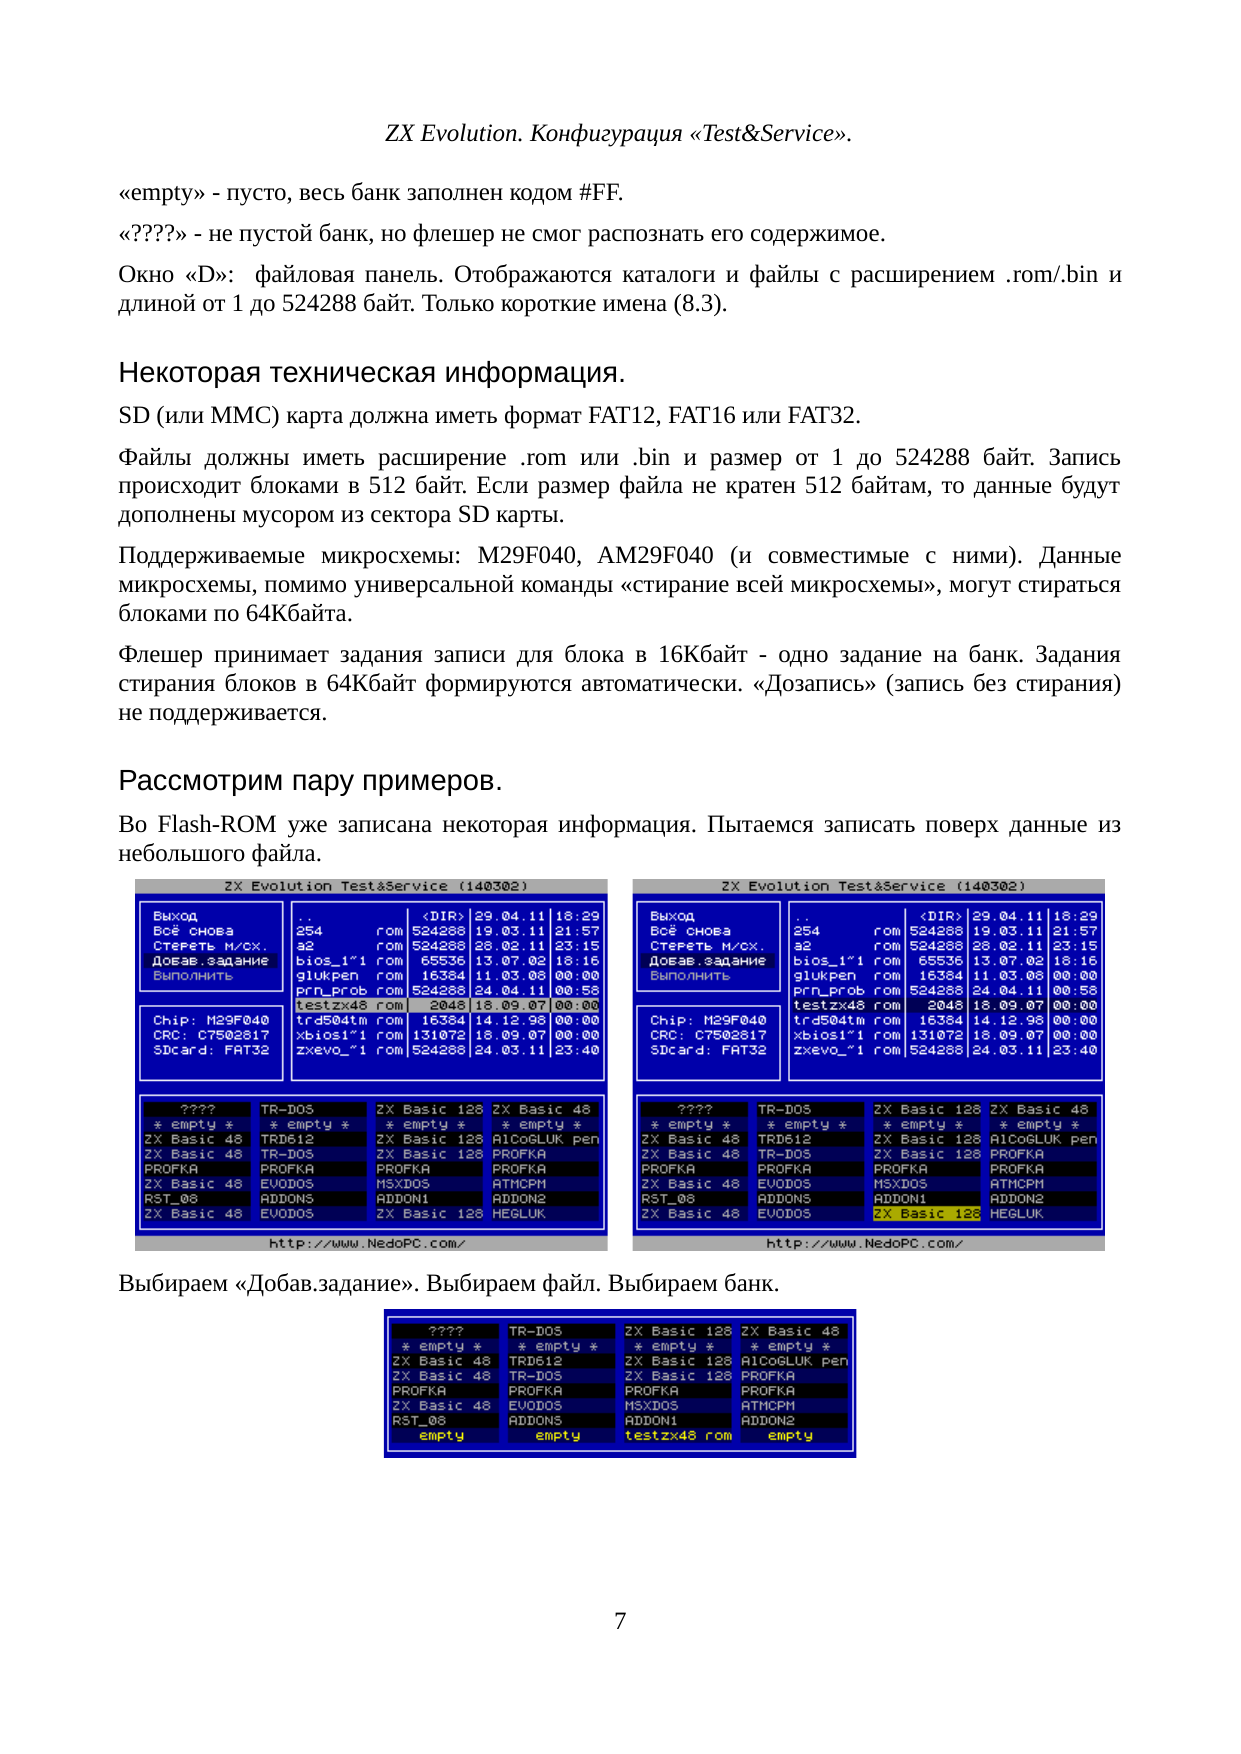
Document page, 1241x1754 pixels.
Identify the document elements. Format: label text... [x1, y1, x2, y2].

text «empty» - пусто, весь банк заполнен кодом #FF. [118, 177, 1122, 206]
text Окно «D»: файловая панель. Отображаются каталоги и файлы с расширением .rom/.bin и длиной от 1 до 524288 байт. Только короткие имена (8.3). [118, 259, 1122, 317]
text Во Flash-ROM уже записана некоторая информация. Пытаемся записать поверх данные из небольшого файла. [118, 809, 1122, 867]
text Выбираем «Добав.задание». Выбираем файл. Выбираем банк. [118, 1268, 1122, 1297]
text SD (или MMC) карта должна иметь формат FAT12, FAT16 или FAT32. [118, 401, 1122, 429]
picture [632, 879, 1105, 1251]
text Поддерживаемые микросхемы: M29F040, AM29F040 (и совместимые с ними). Данные микросхемы, помимо универсальной команды «стирание всей микросхемы», могут стираться блоками по 64Кбайта. [118, 541, 1122, 627]
picture [135, 879, 608, 1251]
text Файлы должны иметь расширение .rom или .bin и размер от 1 до 524288 байт. Запись происходит блоками в 512 байт. Если размер файла не кратен 512 байтам, то данные будут дополнены мусором из сектора SD карты. [118, 442, 1122, 528]
text «????» - не пустой банк, но флешер не смог распознать его содержимое. [118, 218, 1122, 247]
title Некоторая техническая информация. [118, 354, 1122, 388]
title Рассмотрим пару примеров. [118, 763, 1122, 797]
picture [383, 1309, 857, 1458]
text Флешер принимает задания записи для блока в 16Кбайт - одно задание на банк. Задания стирания блоков в 64Кбайт формируются автоматически. «Дозапись» (запись без стирания) не поддерживается. [118, 639, 1122, 726]
